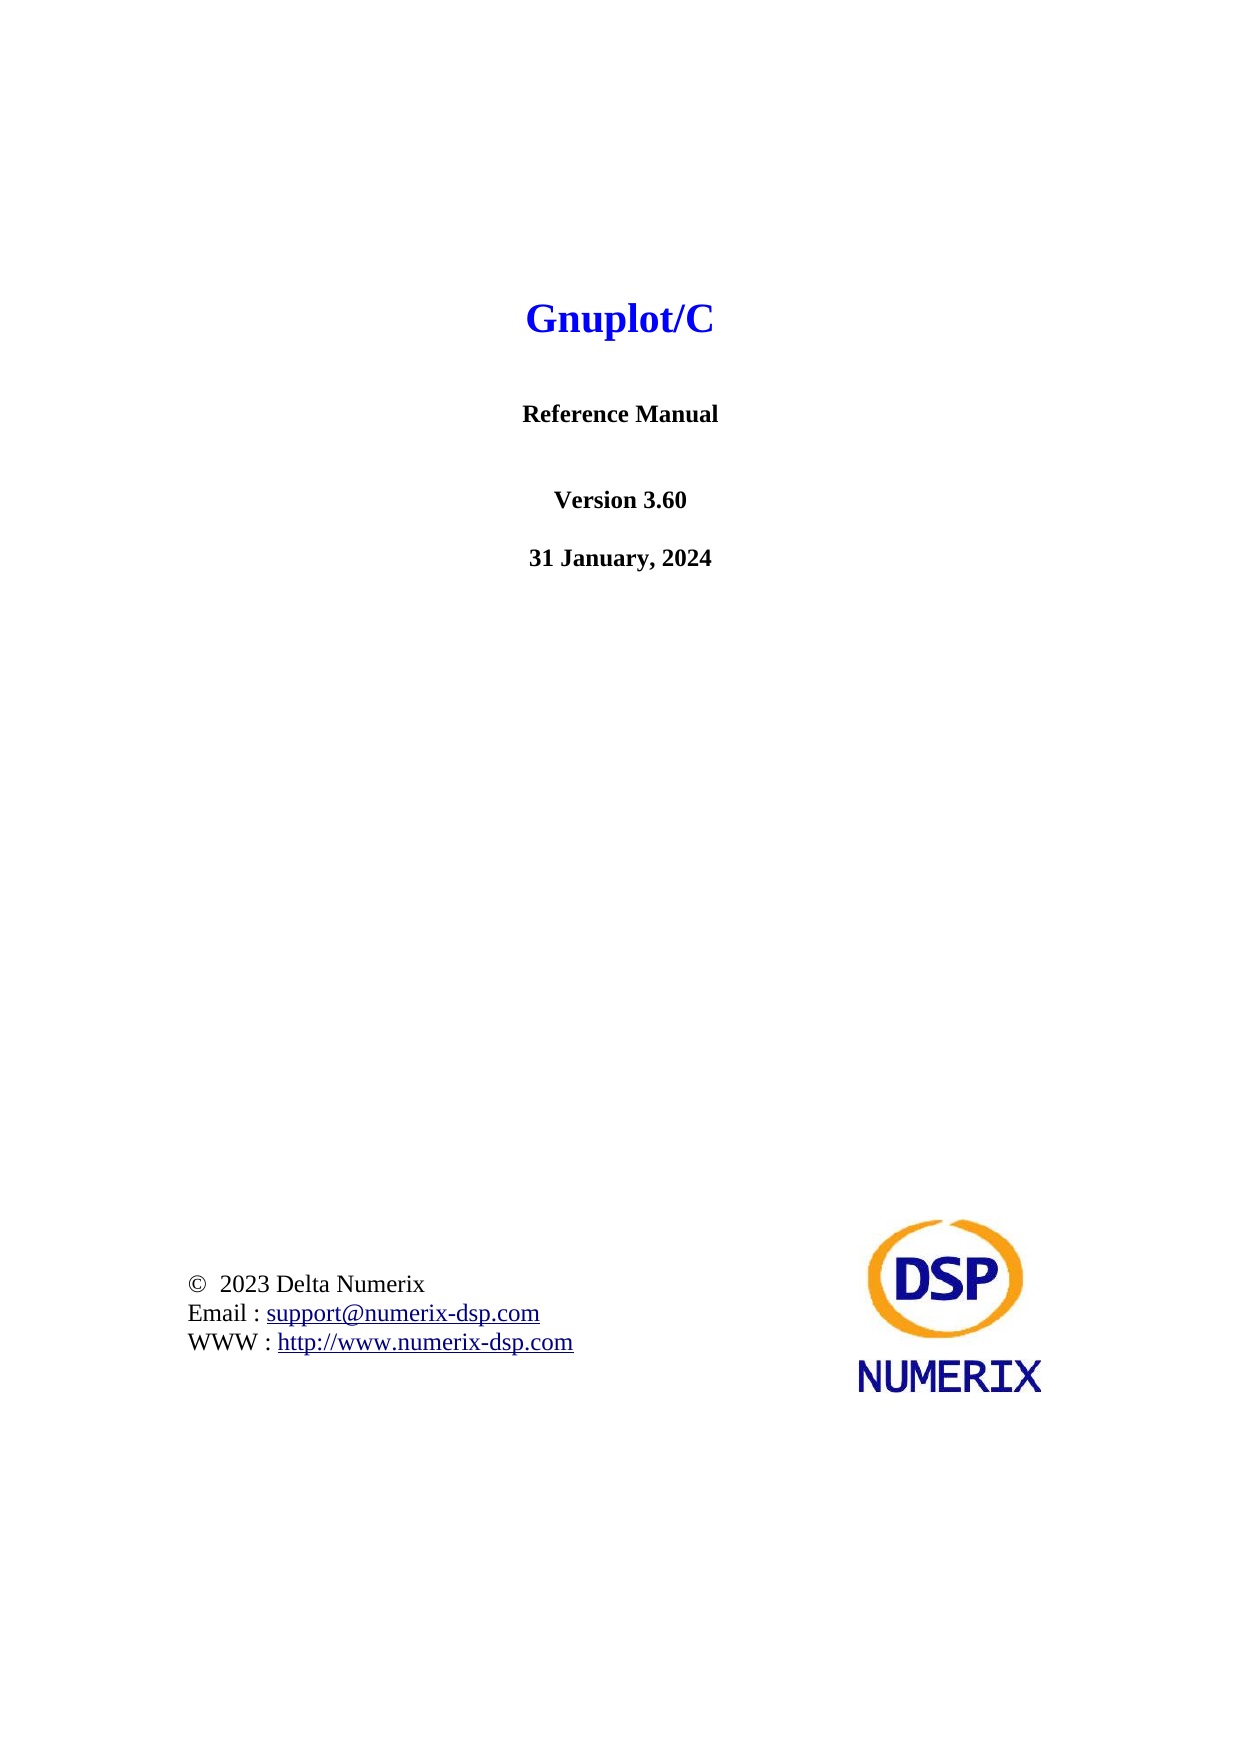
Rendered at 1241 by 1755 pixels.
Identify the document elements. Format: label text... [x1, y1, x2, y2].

text Gnuplot/C [187, 294, 1053, 342]
text 2023 Delta Numerix [187, 1269, 858, 1298]
picture [858, 1219, 1042, 1393]
text WWW : http://www.numerix-dsp.com [187, 1327, 858, 1356]
text Email : support@numerix-dsp.com [187, 1298, 858, 1327]
text Reference Manual [187, 399, 1053, 428]
text 31 January, 2024 [187, 543, 1053, 572]
text Version 3.60 [187, 485, 1053, 514]
